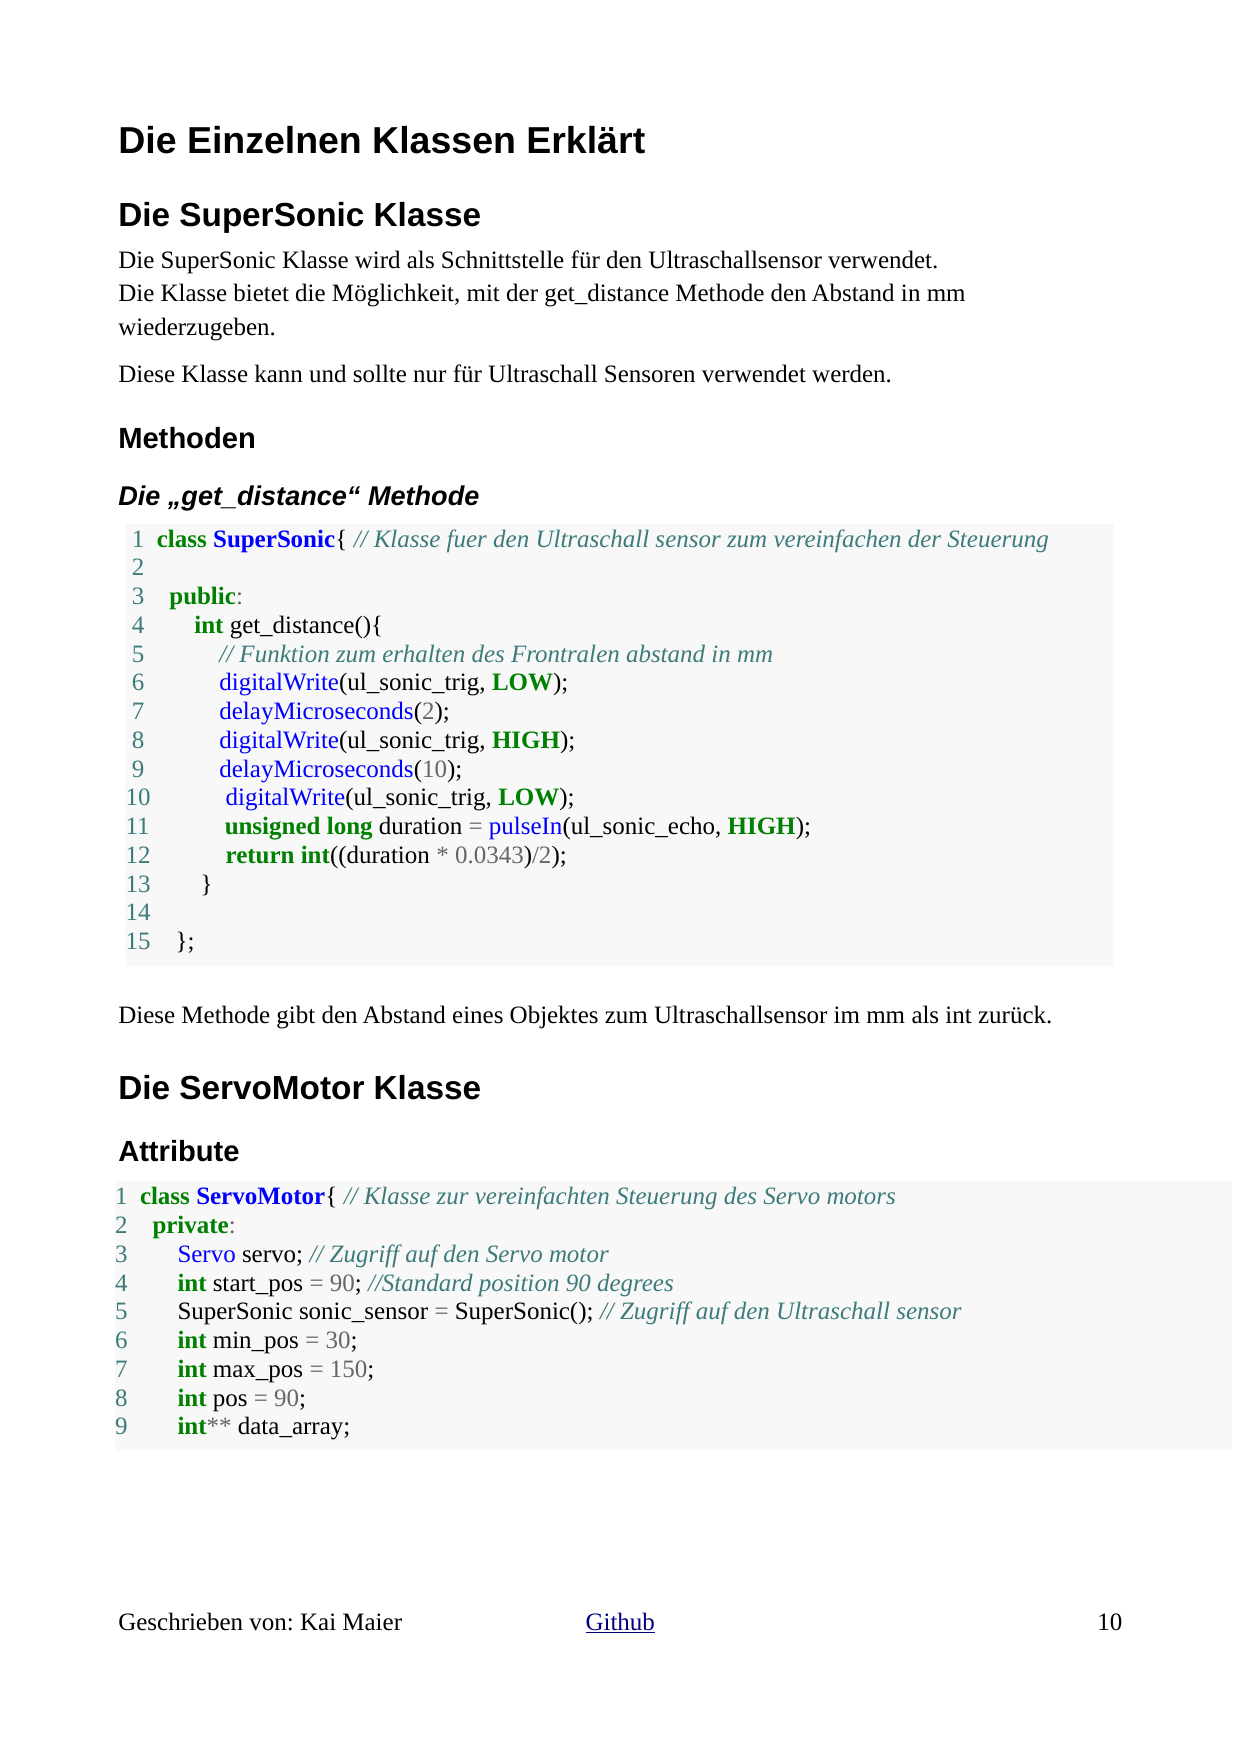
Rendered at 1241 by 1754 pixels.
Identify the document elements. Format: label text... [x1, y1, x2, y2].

subtitle Attribute [118, 1134, 1122, 1167]
subtitle Die ServoMotor Klasse [118, 1068, 1122, 1107]
subtitle Die Einzelnen Klassen Erklärt [118, 118, 1122, 161]
subtitle Die SuperSonic Klasse [118, 194, 1122, 233]
subtitle Die „get_distance“ Methode [118, 480, 1122, 511]
text Diese Klasse kann und sollte nur für Ultraschall Sensoren verwendet werden. [118, 359, 1122, 388]
text Diese Methode gibt den Abstand eines Objektes zum Ultraschallsensor im mm als int zurück. [118, 1000, 1122, 1028]
text Die SuperSonic Klasse wird als Schnittstelle für den Ultraschallsensor verwendet. Die Klasse bietet die Möglichkeit, mit der get_distance Methode den Abstand in mm wiederzugeben. [118, 246, 1122, 340]
subtitle Methoden [118, 421, 1122, 455]
